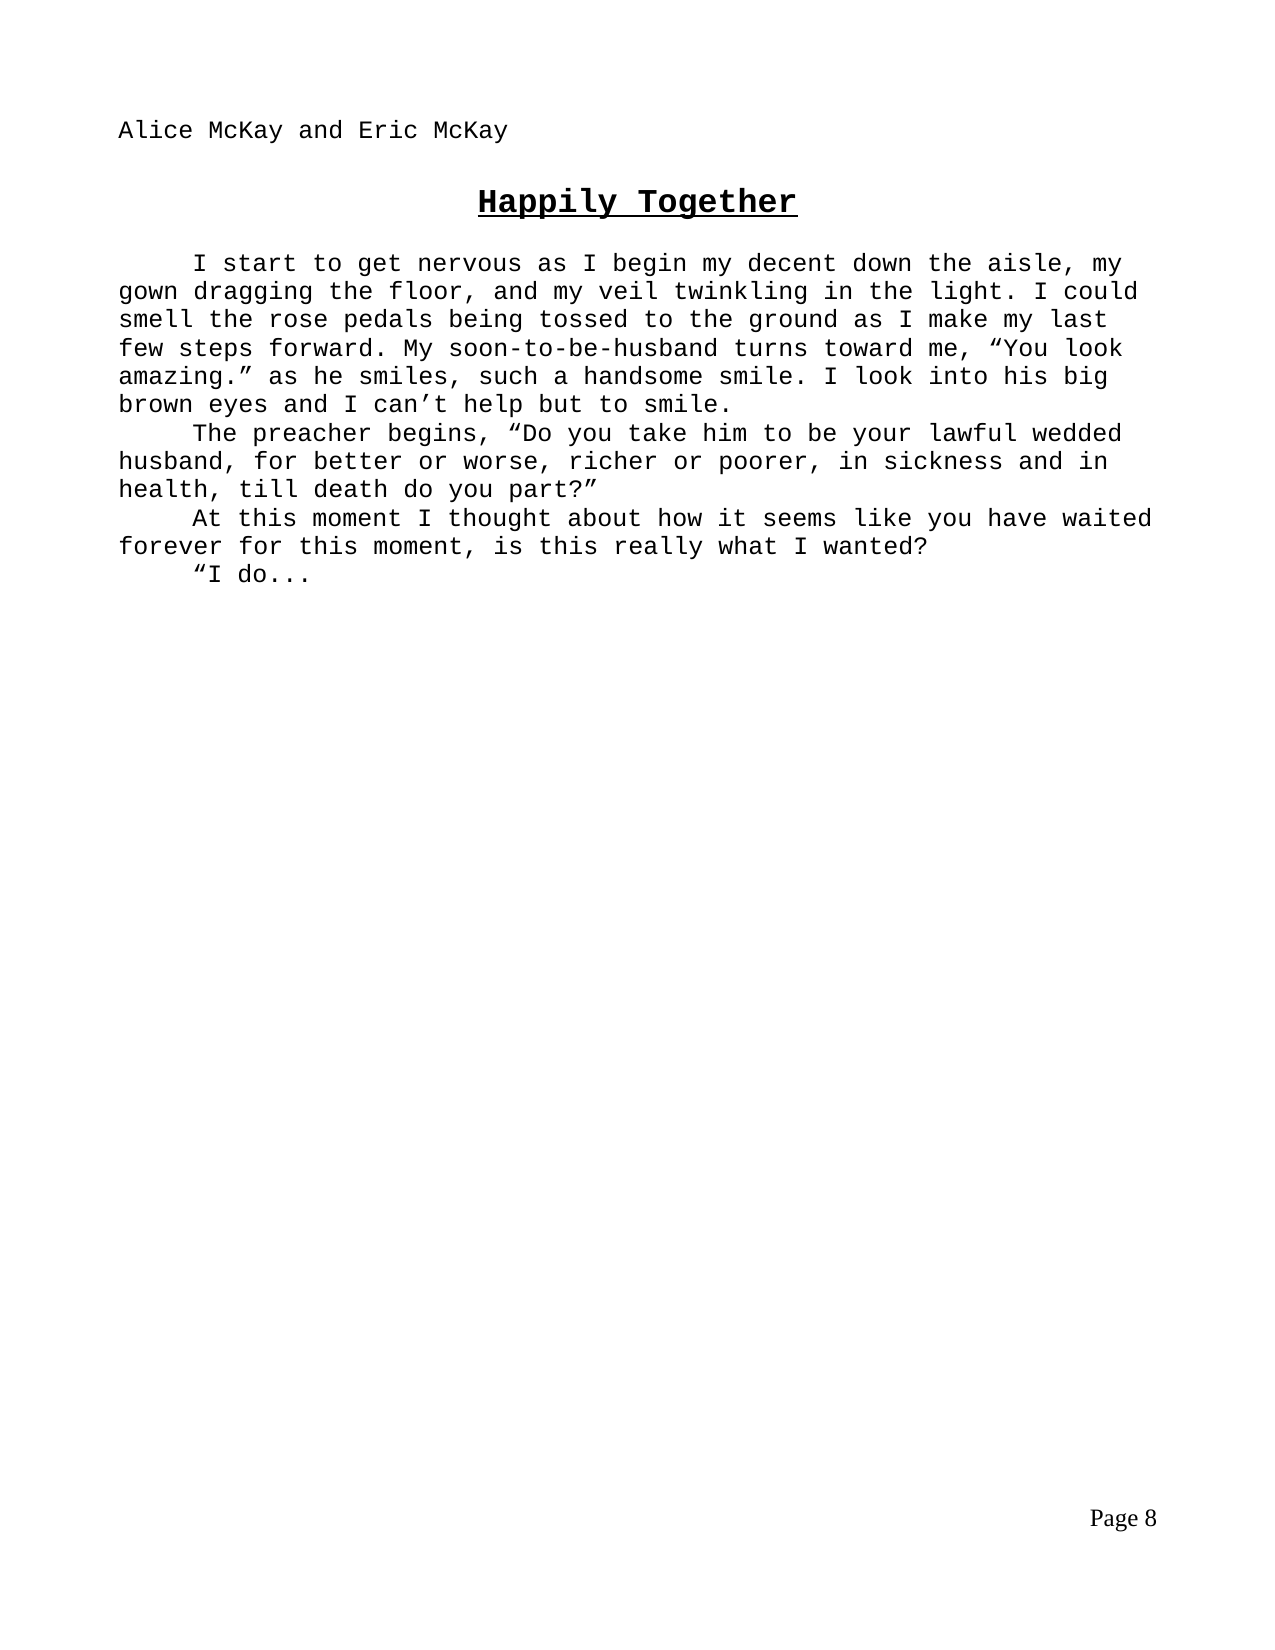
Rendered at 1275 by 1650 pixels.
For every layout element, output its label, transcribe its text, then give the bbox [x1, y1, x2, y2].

text Happily Together [118, 184, 1157, 222]
text Alice McKay and Eric McKay [118, 118, 1157, 146]
text The preacher begins, “Do you take him to be your lawful wedded husband, for better or worse, richer or poorer, in sickness and in health, till death do you part?” [118, 420, 1157, 505]
text I start to get nervous as I begin my decent down the aisle, my gown dragging the floor, and my veil twinkling in the light. I could smell the rose pedals being tossed to the ground as I make my last few steps forward. My soon-to-be-husband turns toward me, “You look amazing.” as he smiles, such a handsome smile. I look into his big brown eyes and I can’t help but to smile. [118, 250, 1157, 420]
text At this moment I thought about how it seems like you have waited forever for this moment, is this really what I wanted? [118, 505, 1157, 562]
text “I do... [118, 562, 1157, 590]
